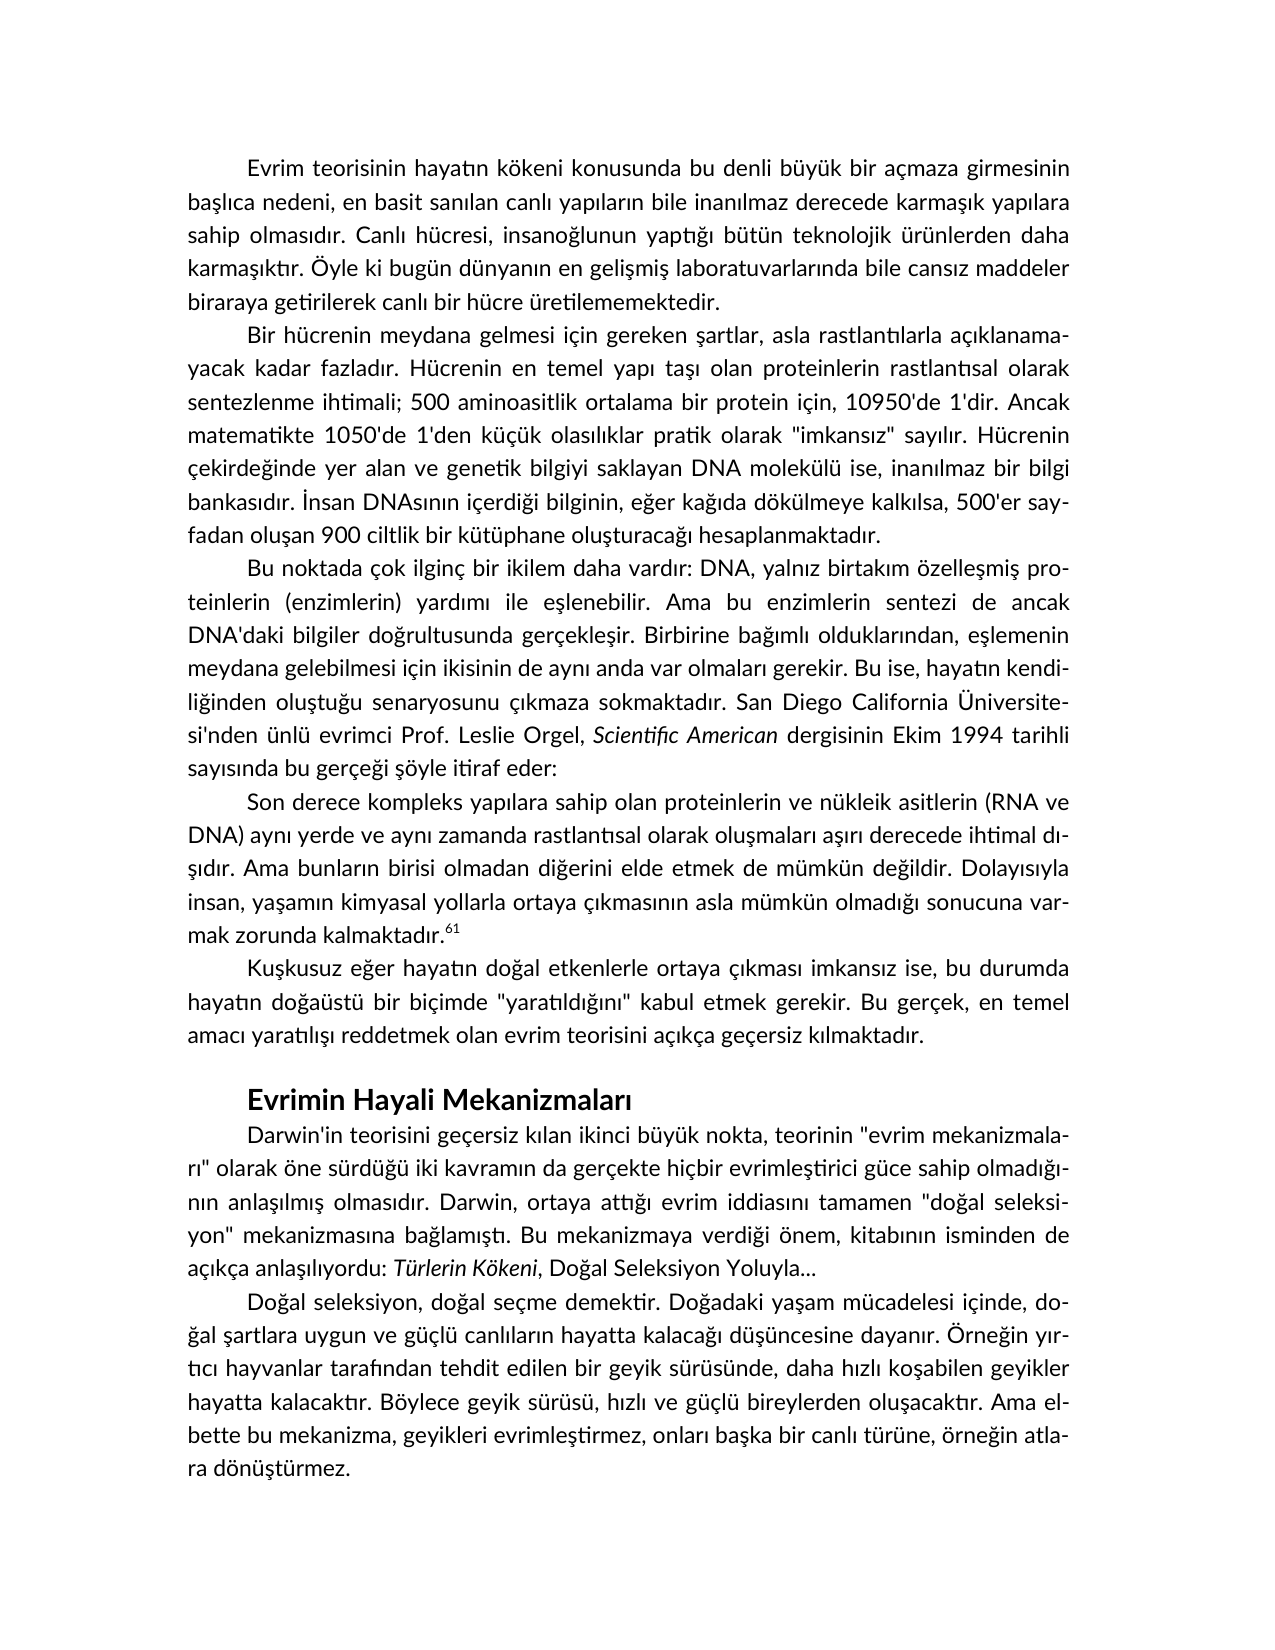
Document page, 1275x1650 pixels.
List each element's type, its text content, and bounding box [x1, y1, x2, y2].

text Kuş­ku­suz eğer ha­ya­tın do­ğal et­ken­ler­le or­ta­ya çık­ma­sı im­kan­sız ise, bu du­rum­da ha­ya­tın do­ğa­üs­tü bir bi­çim­de "ya­ra­tıl­dı­ğı­nı" ka­bul et­mek ge­re­kir. Bu ger­çek, en te­mel ama­cı ya­ra­tı­lı­şı red­det­mek olan ev­rim te­ori­si­ni açık­ça ge­çer­siz kıl­mak­ta­dır. [187, 950, 1070, 1050]
text Ev­ri­min Ha­ya­li Me­ka­niz­ma­la­rı [187, 1083, 1070, 1117]
text Bu nok­ta­da çok il­ginç bir iki­lem da­ha var­dır: DNA, yal­nız bir­ta­kım özel­leş­miş pro­te­in­le­rin (en­zim­le­rin) yar­dı­mı ile eş­le­ne­bi­lir. Ama bu en­zim­le­rin sen­te­zi de an­cak DNA'da­ki bil­gi­ler doğ­rul­tu­sun­da ger­çek­le­şir. Bir­bi­ri­ne ba­ğım­lı ol­duk­la­rın­dan, eş­le­me­nin mey­da­na ge­le­bil­me­si için iki­si­nin de ay­nı an­da var ol­ma­la­rı ge­re­kir. Bu ise, ha­ya­tın ken­di­li­ğin­den oluş­tu­ğu se­nar­yo­su­nu çık­ma­za sok­mak­ta­dır. San Di­ego Ca­li­for­nia Üni­ver­si­te­si'nden ün­lü ev­rim­ci Prof. Les­lie Or­gel, Sci­en­ti­fic Ame­ri­can der­gi­si­nin Ekim 1994 ta­rih­li sa­yı­sın­da bu ger­çe­ği şöy­le iti­raf eder: [187, 550, 1070, 783]
text Ev­rim te­ori­si­nin ha­ya­tın kö­ke­ni ko­nu­sun­da bu den­li bü­yük bir aç­ma­za gir­me­si­nin baş­lı­ca ne­de­ni, en ba­sit sa­nı­lan can­lı ya­pı­la­rın bi­le ina­nıl­maz de­re­ce­de kar­ma­şık ya­pı­la­ra sa­hip ol­ma­sı­dır. Can­lı hüc­re­si, in­sa­noğ­lu­nun yap­tı­ğı bü­tün tek­no­lo­jik ürün­ler­den da­ha kar­ma­şık­tır. Öy­le ki bu­gün dün­ya­nın en ge­liş­miş la­bo­ra­tu­var­la­rın­da bi­le can­sız mad­de­ler bi­ra­ra­ya ge­ti­ri­le­rek can­lı bir hüc­re üre­ti­le­me­mek­te­dir. [187, 150, 1070, 317]
text Son de­re­ce komp­leks ya­pı­la­ra sa­hip olan pro­te­in­le­rin ve nük­le­ik asit­le­rin (RNA ve DNA) ay­nı yer­de ve ay­nı za­man­da rast­lan­tı­sal ola­rak oluş­ma­la­rı aşı­rı de­re­ce­de ih­ti­mal dı­şı­dır. Ama bun­la­rın bi­ri­si ol­ma­dan di­ğe­ri­ni el­de et­mek de müm­kün de­ğil­dir. Do­la­yı­sıy­la in­san, ya­şa­mın kim­ya­sal yol­lar­la or­ta­ya çık­ma­sı­nın as­la müm­kün ol­ma­dı­ğı so­nu­cu­na var­mak zo­run­da kal­mak­ta­dır.61 [187, 783, 1070, 950]
text Bir hüc­re­nin mey­da­na gel­me­si için ge­re­ken şart­lar, as­la rast­lan­tı­lar­la açık­la­na­ma­ya­cak ka­dar faz­la­dır. Hüc­re­nin en te­mel ya­pı ta­şı olan pro­te­in­le­rin rast­lan­tı­sal ola­rak sen­tez­len­me ih­ti­ma­li; 500 ami­no­asit­lik or­ta­la­ma bir pro­te­in için, 10950'de 1'dir. An­cak ma­te­ma­tik­te 1050'de 1'den kü­çük ola­sı­lık­lar pra­tik ola­rak "im­kan­sız" sa­yı­lır. Hüc­re­nin çe­kir­de­ğin­de yer alan ve ge­ne­tik bil­gi­yi sak­la­yan DNA mo­le­kü­lü ise, ina­nıl­maz bir bil­gi ban­ka­sı­dır. İn­san DNAsı­nın içer­di­ği bil­gi­nin, eğer ka­ğı­da dö­kül­me­ye kal­kıl­sa, 500'er say­fa­dan olu­şan 900 cilt­lik bir kü­tüp­ha­ne oluş­tu­ra­ca­ğı he­sap­lan­mak­ta­dır. [187, 317, 1070, 550]
text Do­ğal se­lek­si­yon, do­ğal seç­me de­mek­tir. Do­ğa­da­ki ya­şam mü­ca­de­le­si için­de, do­ğal şart­la­ra uy­gun ve güç­lü can­lı­la­rın ha­yat­ta ka­la­ca­ğı dü­şün­ce­si­ne da­ya­nır. Ör­ne­ğin yır­tı­cı hay­van­lar ta­ra­fın­dan teh­dit edi­len bir ge­yik sü­rü­sün­de, da­ha hız­lı ko­şa­bi­len ge­yik­ler ha­yat­ta ka­la­cak­tır. Böy­le­ce ge­yik sü­rü­sü, hız­lı ve güç­lü bi­rey­ler­den olu­şa­cak­tır. Ama el­bet­te bu me­ka­niz­ma, ge­yik­le­ri ev­rim­leş­tir­mez, on­la­rı baş­ka bir can­lı tü­rü­ne, ör­ne­ğin at­la­ra dö­nüş­tür­mez. [187, 1283, 1070, 1483]
text Dar­win'in te­ori­si­ni ge­çer­siz kı­lan ikin­ci bü­yük nok­ta, te­ori­nin "ev­rim me­ka­niz­ma­la­rı" ola­rak öne sür­dü­ğü iki kav­ra­mın da ger­çek­te hiç­bir ev­rim­leş­ti­ri­ci gü­ce sa­hip ol­ma­dı­ğı­nın an­la­şıl­mış ol­ma­sı­dır. Dar­win, or­ta­ya at­tı­ğı ev­rim id­di­ası­nı ta­ma­men "do­ğal se­lek­si­yon" me­ka­niz­ma­sı­na bağ­la­mış­tı. Bu me­ka­niz­ma­ya ver­di­ği önem, ki­ta­bı­nın is­min­den de açık­ça an­la­şı­lı­yor­du: Tür­le­rin Kö­ke­ni, Do­ğal Se­lek­si­yon Yo­luy­la... [187, 1117, 1070, 1283]
